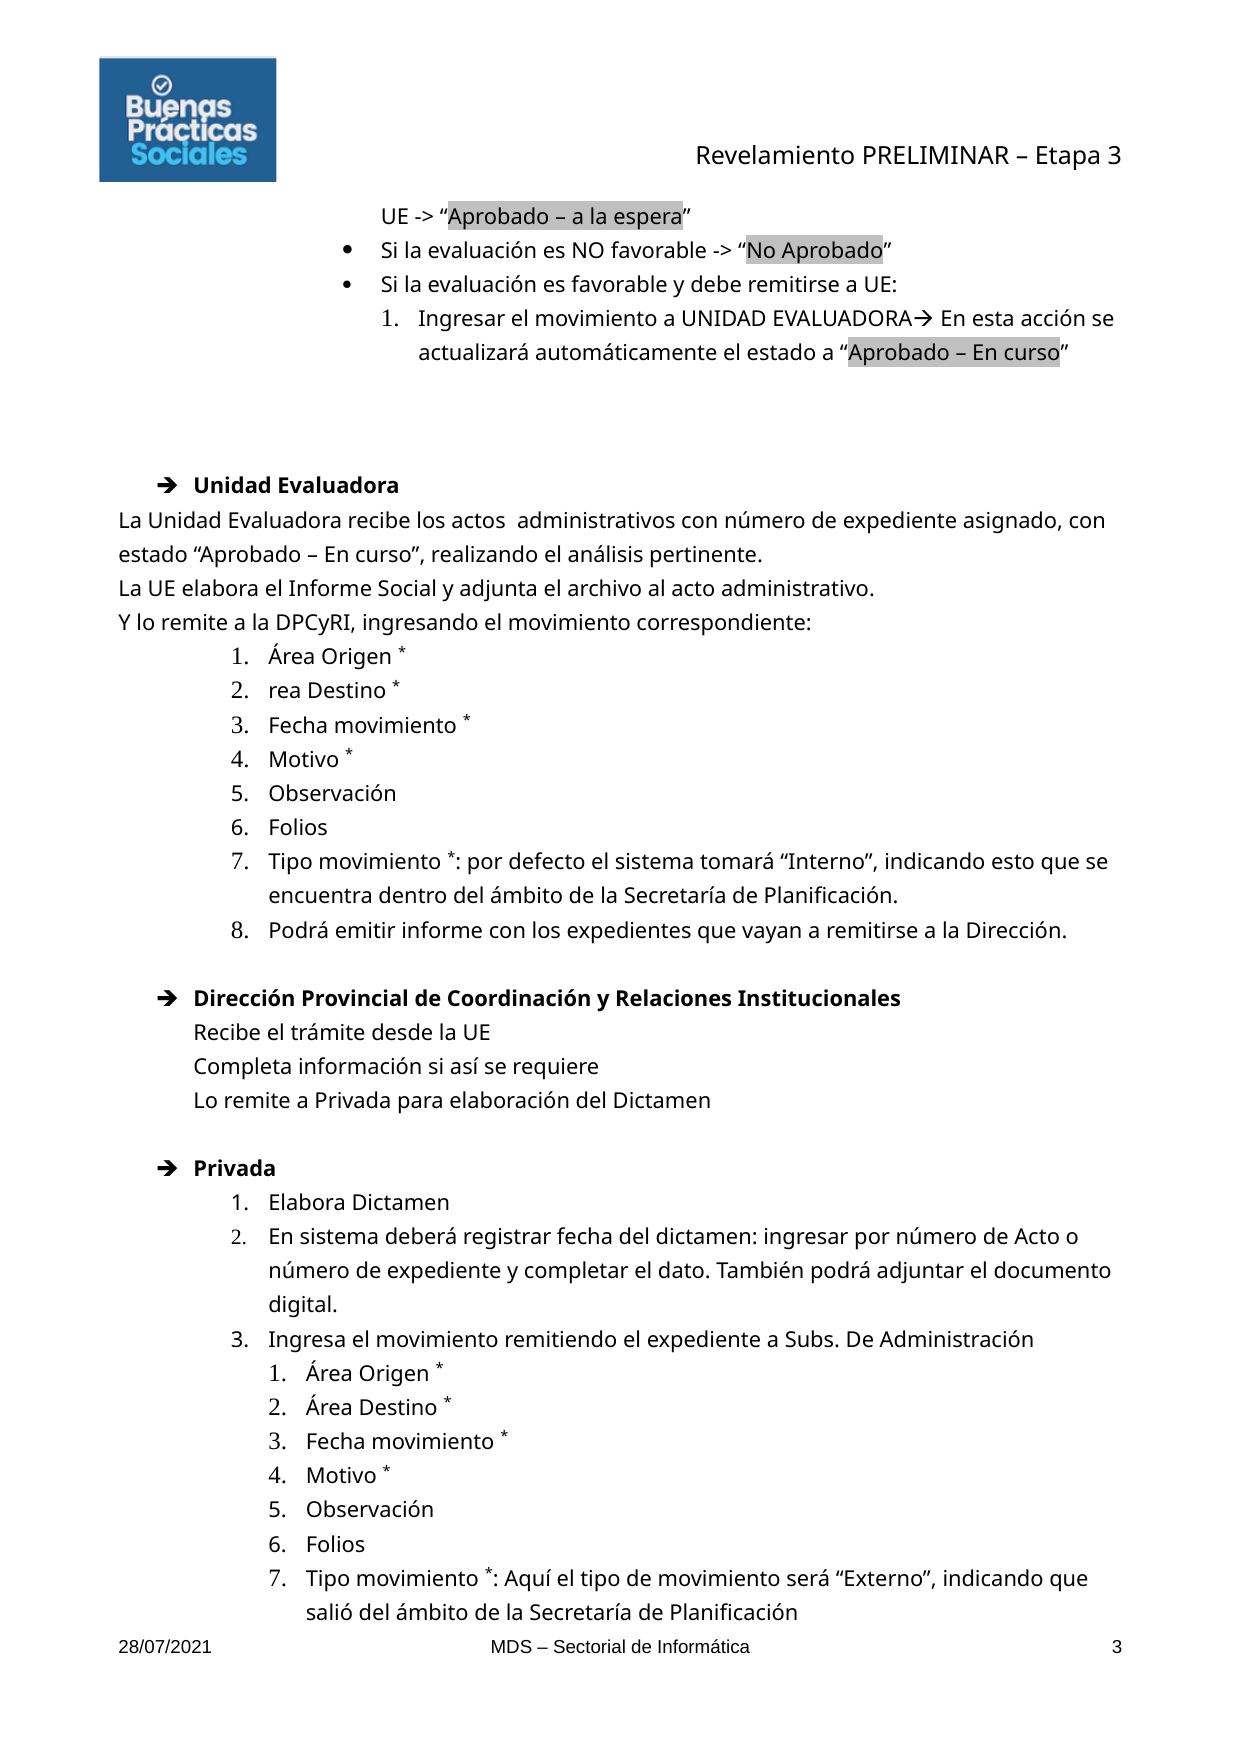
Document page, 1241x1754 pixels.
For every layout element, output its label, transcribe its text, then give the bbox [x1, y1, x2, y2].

list Si la evaluación es NO favorable -> “No Aprobado” [343, 235, 1122, 264]
text La UE elabora el Informe Social y adjunta el archivo al acto administrativo. [118, 573, 1122, 603]
list Ingresa el movimiento remitiendo el expediente a Subs. De Administración [231, 1323, 1122, 1353]
list Folios [231, 812, 1122, 842]
list En sistema deberá registrar fecha del dictamen: ingresar por número de Acto o número de expediente y completar el dato. También podrá adjuntar el documento digital. [231, 1221, 1122, 1319]
list Ingresar el movimiento a UNIDAD EVALUADORA En esta acción se actualizará automáticamente el estado a “Aprobado – En curso” [381, 303, 1122, 367]
list Privada [156, 1153, 1122, 1182]
text Y lo remite a la DPCyRI, ingresando el movimiento correspondiente: [118, 607, 1122, 637]
list Lo remite a Privada para elaboración del Dictamen [156, 1086, 1122, 1115]
list Completa información si así se requiere [156, 1051, 1122, 1081]
list Unidad Evaluadora [156, 471, 1122, 500]
list Fecha movimiento * [268, 1426, 1122, 1456]
list Área Destino * [268, 1392, 1122, 1422]
list Tipo movimiento *: Aquí el tipo de movimiento será “Externo”, indicando que salió del ámbito de la Secretaría de Planificación [268, 1563, 1122, 1627]
list Elabora Dictamen [231, 1187, 1122, 1217]
list Dirección Provincial de Coordinación y Relaciones Institucionales [156, 983, 1122, 1013]
list Motivo * [268, 1460, 1122, 1490]
list Podrá emitir informe con los expedientes que vayan a remitirse a la Dirección. [231, 915, 1122, 944]
list UE -> “Aprobado – a la espera” [343, 201, 1122, 230]
list Observación [268, 1494, 1122, 1524]
list Área Origen * [231, 641, 1122, 671]
list Folios [268, 1528, 1122, 1558]
list rea Destino * [231, 676, 1122, 705]
list Fecha movimiento * [231, 710, 1122, 739]
list Recibe el trámite desde la UE [156, 1017, 1122, 1047]
list Motivo * [231, 744, 1122, 774]
list Si la evaluación es favorable y debe remitirse a UE: [343, 269, 1122, 299]
list Tipo movimiento *: por defecto el sistema tomará “Interno”, indicando esto que se encuentra dentro del ámbito de la Secretaría de Planificación. [231, 846, 1122, 910]
list Área Origen * [268, 1358, 1122, 1387]
list Observación [231, 778, 1122, 808]
text La Unidad Evaluadora recibe los actos administrativos con número de expediente asignado, con estado “Aprobado – En curso”, realizando el análisis pertinente. [118, 505, 1122, 569]
